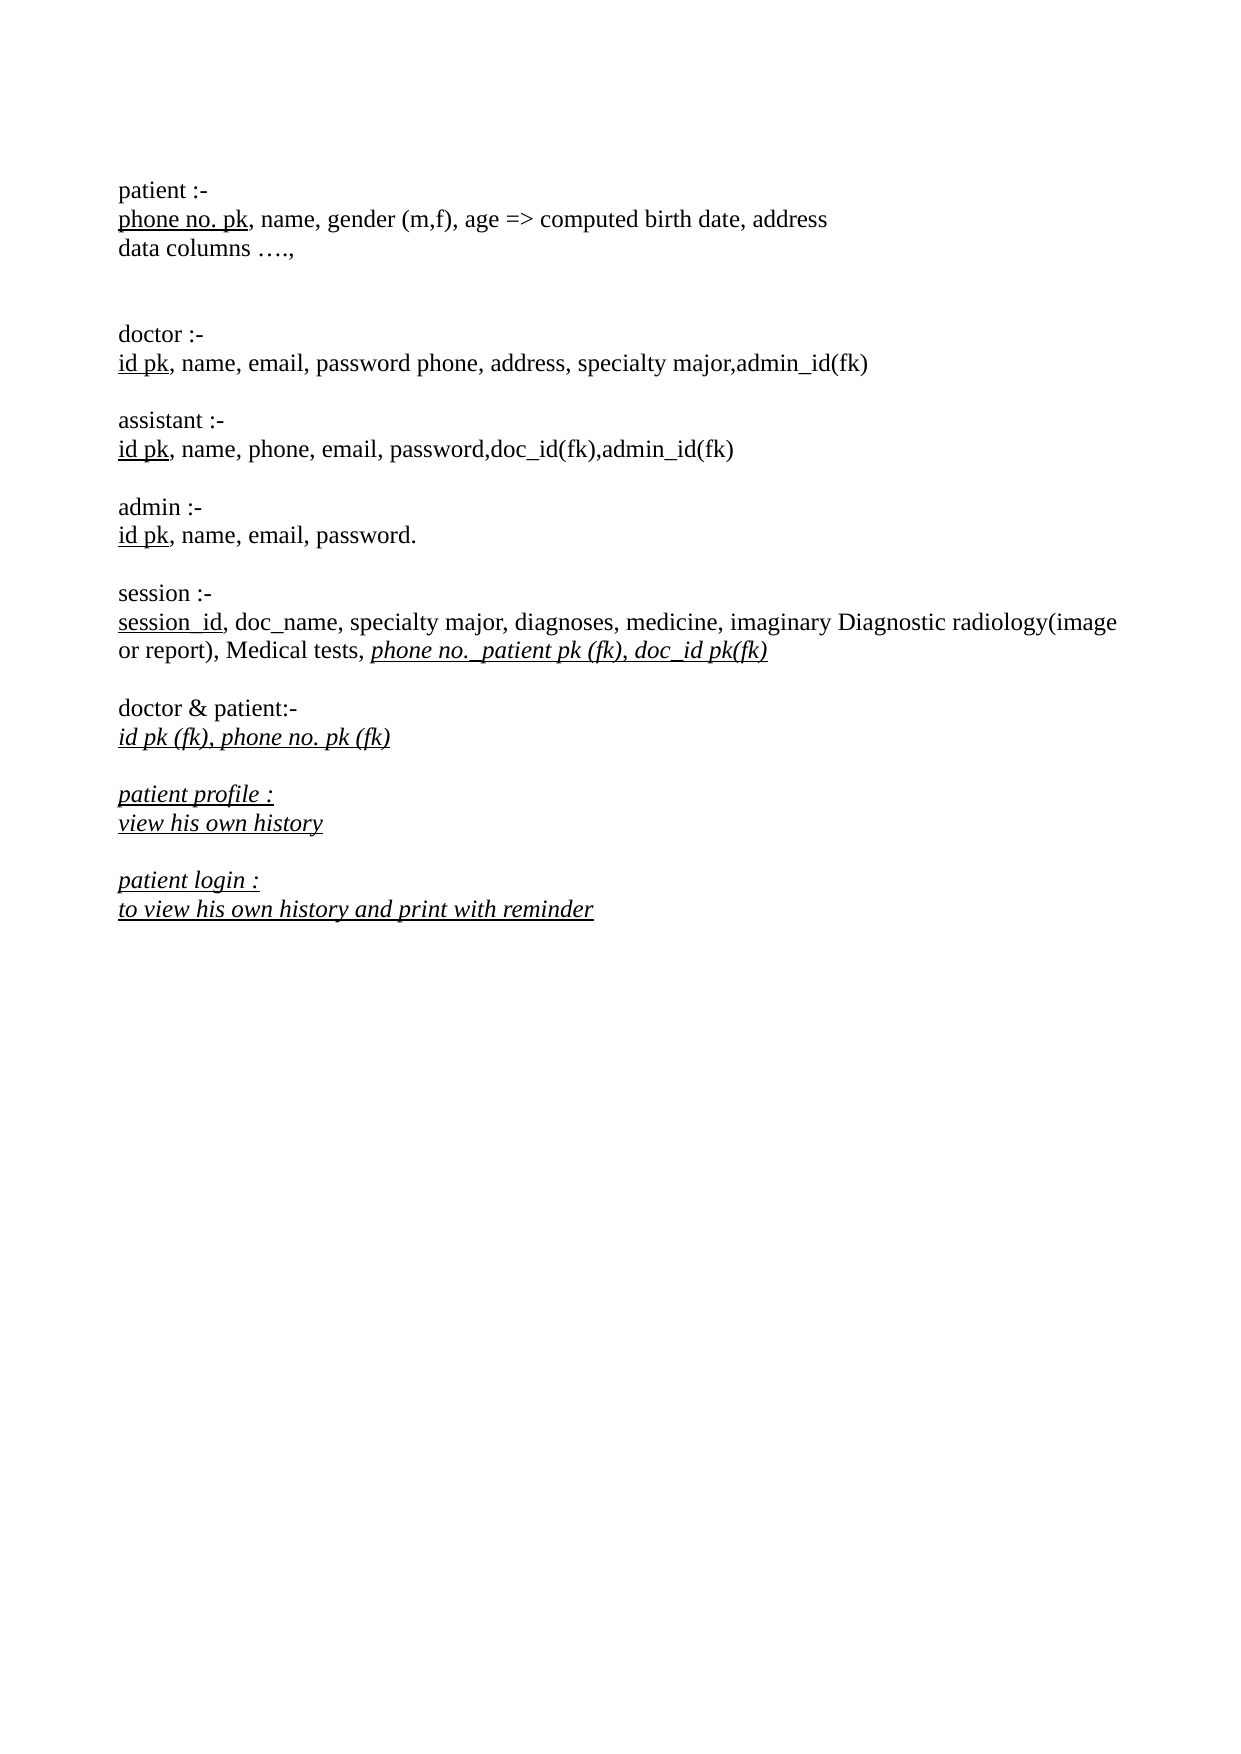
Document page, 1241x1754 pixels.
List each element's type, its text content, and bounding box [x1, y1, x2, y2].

text to view his own history and print with reminder [118, 894, 1122, 923]
text assistant :- [118, 406, 1122, 434]
text id pk, name, email, password phone, address, specialty major,admin_id(fk) [118, 348, 1122, 377]
text admin :- [118, 492, 1122, 521]
text session :- [118, 578, 1122, 607]
text data columns …., [118, 233, 1122, 262]
text doctor & patient:- [118, 693, 1122, 722]
text patient :- [118, 176, 1122, 204]
text id pk (fk), phone no. pk (fk) [118, 722, 1122, 751]
text view his own history [118, 808, 1122, 837]
text phone no. pk, name, gender (m,f), age => computed birth date, address [118, 204, 1122, 233]
text patient login : [118, 866, 1122, 894]
text id pk, name, phone, email, password,doc_id(fk),admin_id(fk) [118, 434, 1122, 463]
text patient profile : [118, 779, 1122, 808]
text doctor :- [118, 319, 1122, 348]
text session_id, doc_name, specialty major, diagnoses, medicine, imaginary Diagnostic radiology(image or report), Medical tests, phone no._patient pk (fk), doc_id pk(fk) [118, 607, 1122, 664]
text id pk, name, email, password. [118, 521, 1122, 549]
